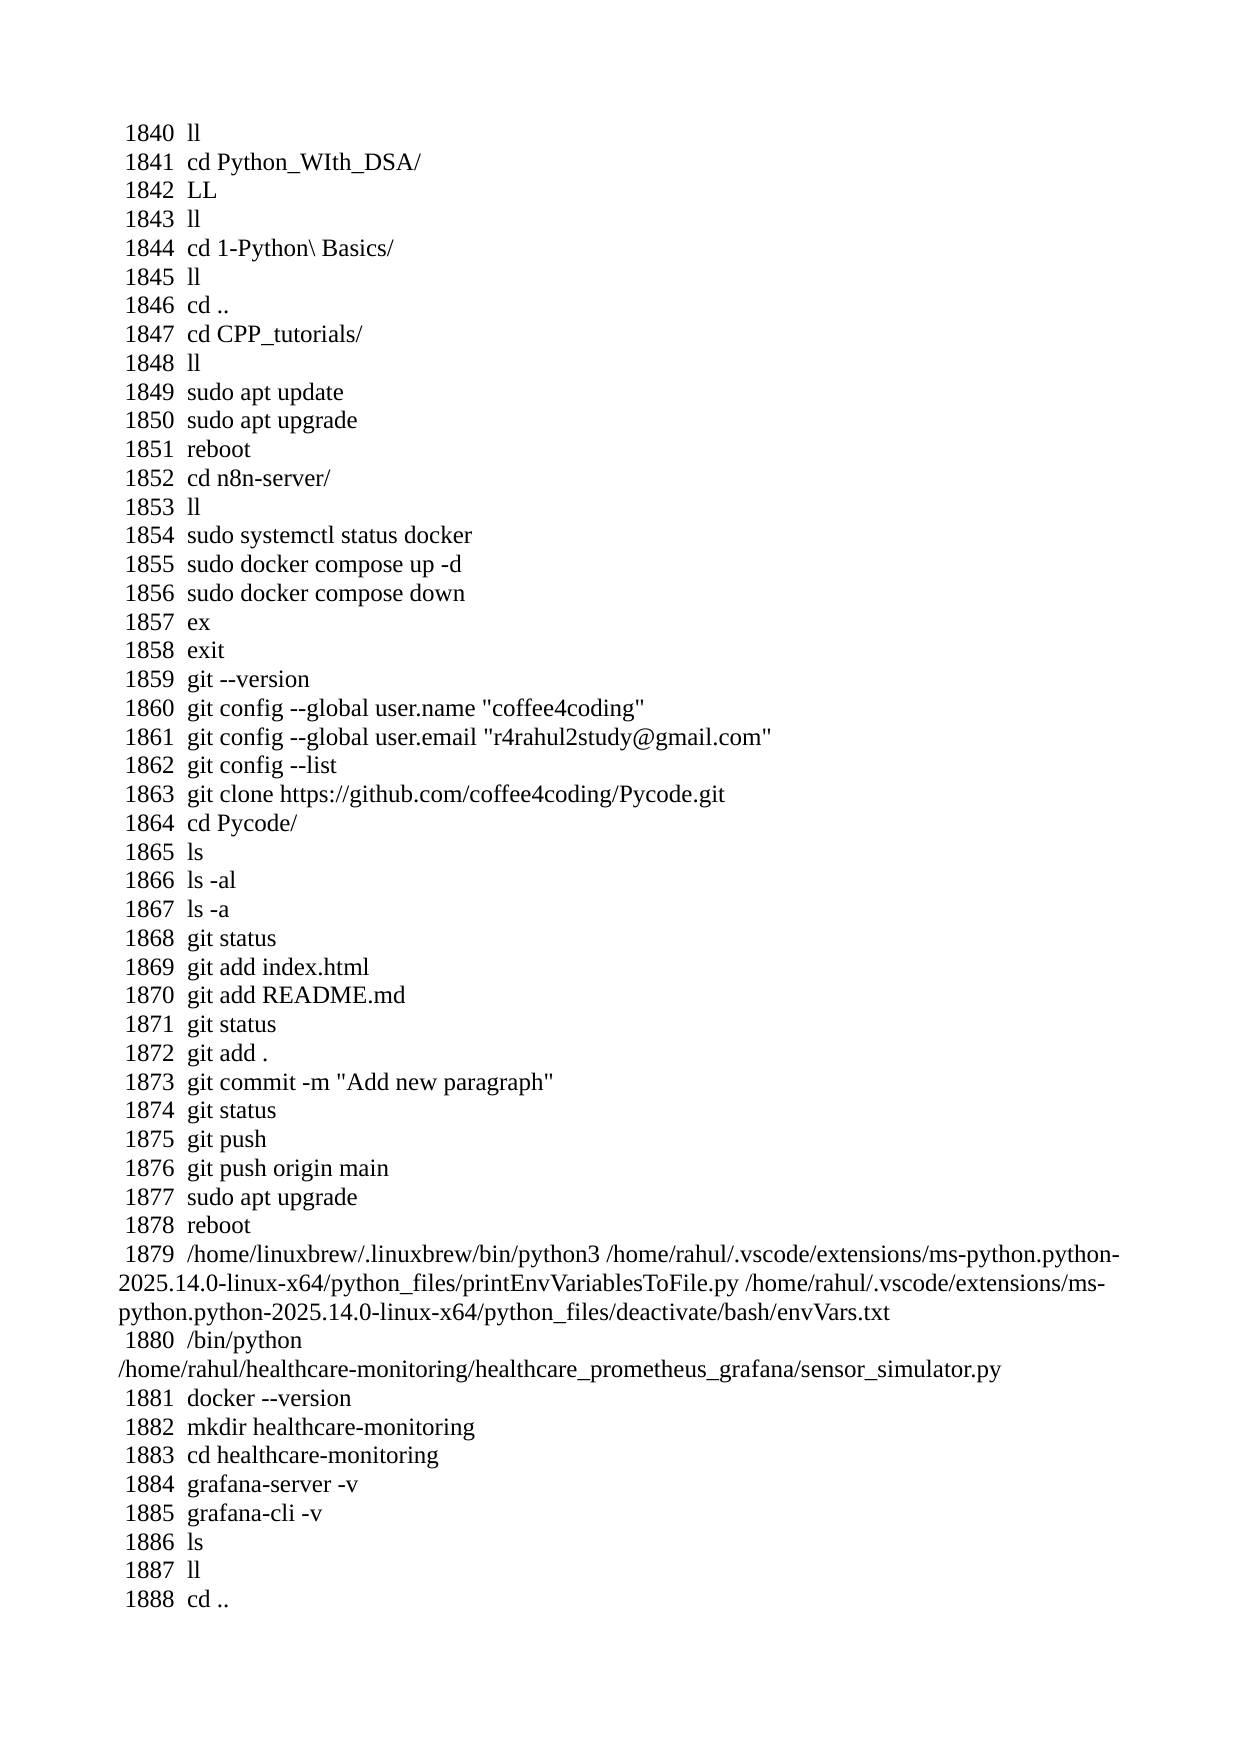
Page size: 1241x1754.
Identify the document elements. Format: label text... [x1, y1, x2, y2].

text 1888 cd .. [118, 1584, 1122, 1613]
text 1876 git push origin main [118, 1153, 1122, 1182]
text 1879 /home/linuxbrew/.linuxbrew/bin/python3 /home/rahul/.vscode/extensions/ms-python.python-2025.14.0-linux-x64/python_files/printEnvVariablesToFile.py /home/rahul/.vscode/extensions/ms-python.python-2025.14.0-linux-x64/python_files/deactivate/bash/envVars.txt [118, 1239, 1122, 1326]
text 1848 ll [118, 348, 1122, 377]
text 1846 cd .. [118, 291, 1122, 319]
text 1840 ll [118, 118, 1122, 147]
text 1869 git add index.html [118, 952, 1122, 981]
text 1877 sudo apt upgrade [118, 1182, 1122, 1211]
text 1845 ll [118, 262, 1122, 291]
text 1841 cd Python_WIth_DSA/ [118, 147, 1122, 176]
text 1867 ls -a [118, 894, 1122, 923]
text 1871 git status [118, 1009, 1122, 1038]
text 1884 grafana-server -v [118, 1469, 1122, 1498]
text 1887 ll [118, 1556, 1122, 1584]
text 1866 ls -al [118, 866, 1122, 894]
text 1843 ll [118, 204, 1122, 233]
text 1863 git clone https://github.com/coffee4coding/Pycode.git [118, 779, 1122, 808]
text 1859 git --version [118, 664, 1122, 693]
text 1860 git config --global user.name "coffee4coding" [118, 693, 1122, 722]
text 1875 git push [118, 1124, 1122, 1153]
text 1855 sudo docker compose up -d [118, 549, 1122, 578]
text 1885 grafana-cli -v [118, 1498, 1122, 1527]
text 1882 mkdir healthcare-monitoring [118, 1412, 1122, 1441]
text 1886 ls [118, 1527, 1122, 1556]
text 1864 cd Pycode/ [118, 808, 1122, 837]
text 1849 sudo apt update [118, 377, 1122, 406]
text 1878 reboot [118, 1211, 1122, 1239]
text 1870 git add README.md [118, 981, 1122, 1009]
text 1854 sudo systemctl status docker [118, 521, 1122, 549]
text 1862 git config --list [118, 751, 1122, 779]
text 1858 exit [118, 636, 1122, 664]
text 1852 cd n8n-server/ [118, 463, 1122, 492]
text 1857 ex [118, 607, 1122, 636]
text 1847 cd CPP_tutorials/ [118, 319, 1122, 348]
text 1844 cd 1-Python\ Basics/ [118, 233, 1122, 262]
text 1881 docker --version [118, 1383, 1122, 1412]
text 1873 git commit -m "Add new paragraph" [118, 1067, 1122, 1096]
text 1856 sudo docker compose down [118, 578, 1122, 607]
text 1872 git add . [118, 1038, 1122, 1067]
text 1880 /bin/python /home/rahul/healthcare-monitoring/healthcare_prometheus_grafana/sensor_simulator.py [118, 1326, 1122, 1383]
text 1868 git status [118, 923, 1122, 952]
text 1883 cd healthcare-monitoring [118, 1441, 1122, 1469]
text 1850 sudo apt upgrade [118, 406, 1122, 434]
text 1874 git status [118, 1096, 1122, 1124]
text 1861 git config --global user.email "r4rahul2study@gmail.com" [118, 722, 1122, 751]
text 1853 ll [118, 492, 1122, 521]
text 1851 reboot [118, 434, 1122, 463]
text 1865 ls [118, 837, 1122, 866]
text 1842 LL [118, 176, 1122, 204]
